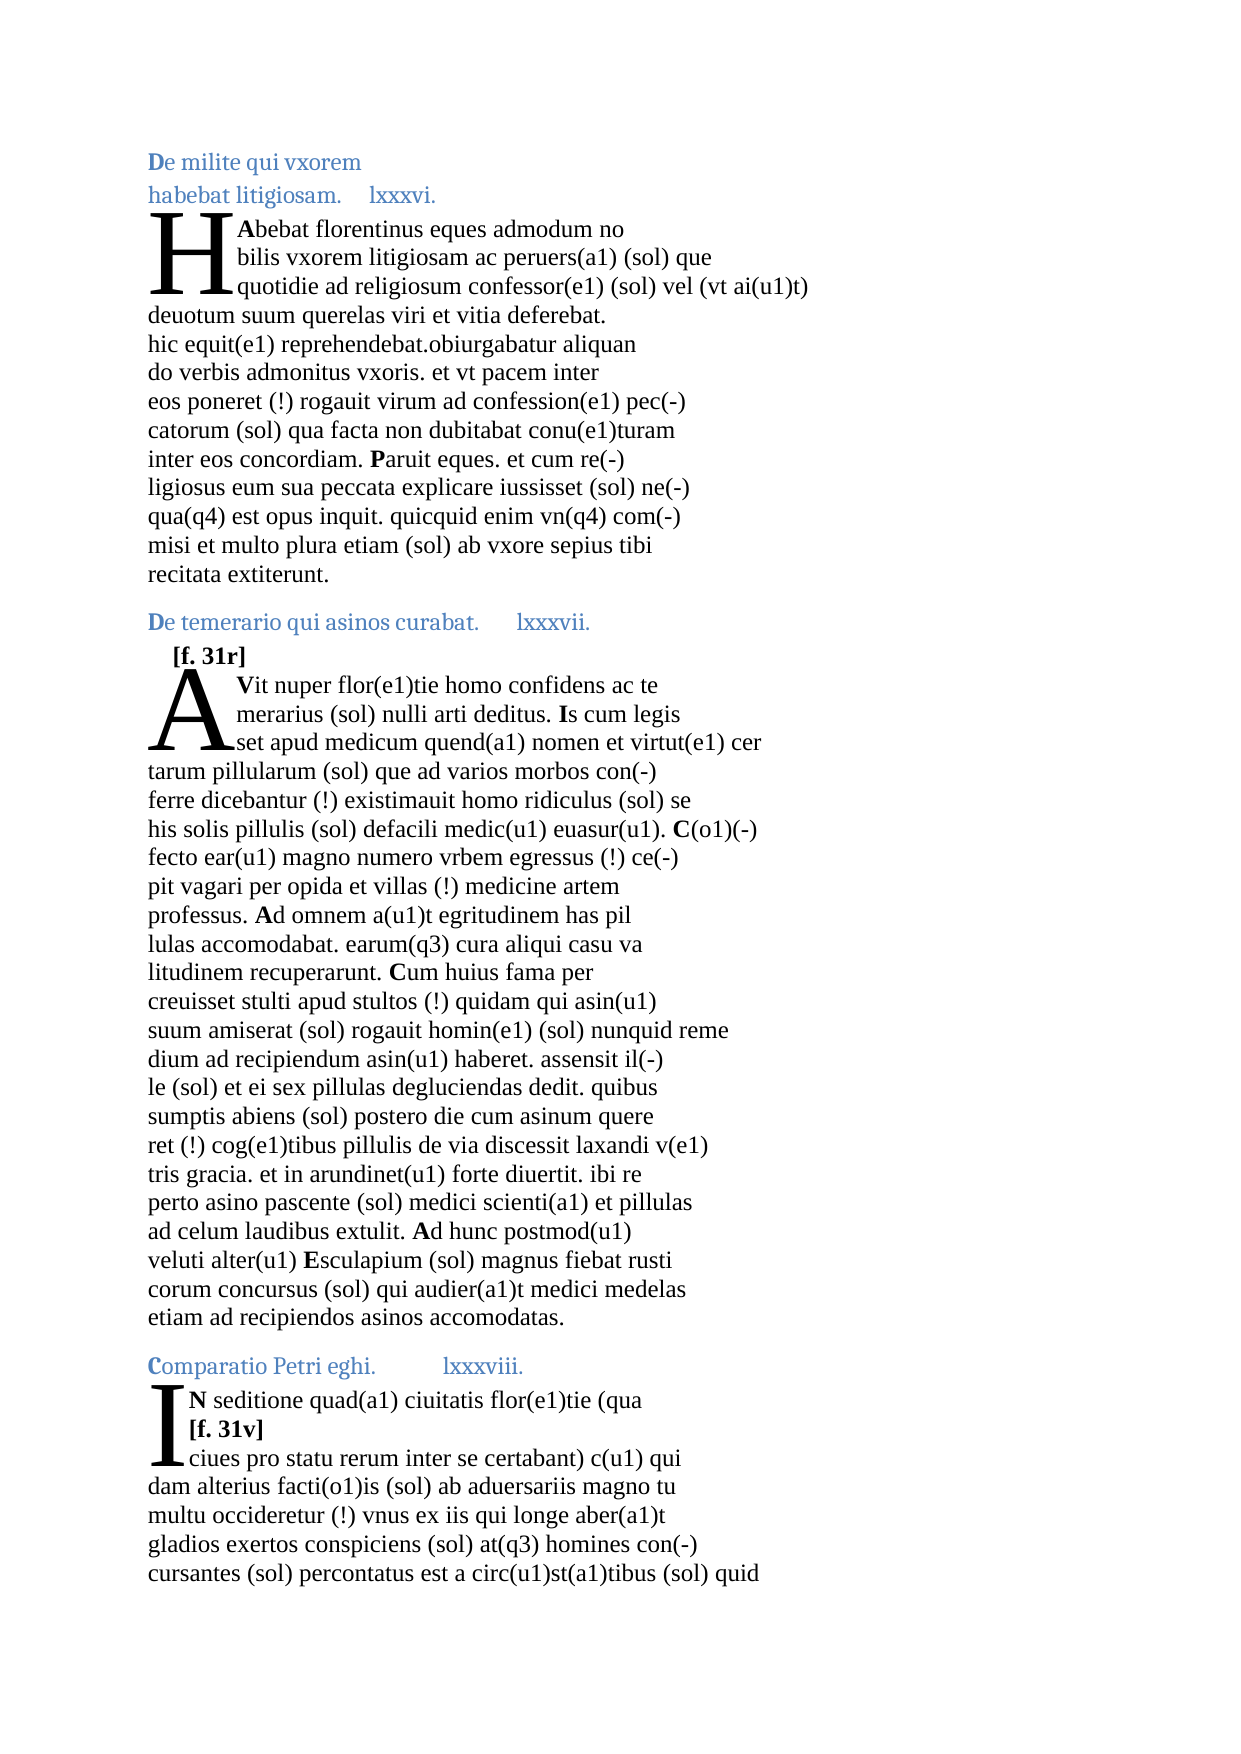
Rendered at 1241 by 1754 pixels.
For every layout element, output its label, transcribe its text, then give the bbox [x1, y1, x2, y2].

subtitle Comparatio Petri eghi. lxxxviii. [148, 1352, 1093, 1381]
text IN seditione quad(a1) ciuitatis flor(e1)tie (qua [f. 31v] ciues pro statu rerum inter se certabant) c(u1) qui dam alterius facti(o1)is (sol) ab aduersariis magno tu multu occideretur (!) vnus ex iis qui longe aber(a1)t gladios exertos conspiciens (sol) at(q3) homines con(-) cursantes (sol) percontatus est a circ(u1)st(a1)tibus (sol) quid [148, 1385, 1093, 1586]
text [f. 31r] [148, 641, 1093, 670]
subtitle De temerario qui asinos curabat. lxxxvii. [148, 608, 1093, 637]
subtitle De milite qui vxorem habebat litigiosam. lxxxvi. [148, 148, 1093, 209]
text AVit nuper flor(e1)tie homo confidens ac te merarius (sol) nulli arti deditus. Is cum legis set apud medicum quend(a1) nomen et virtut(e1) cer tarum pillularum (sol) que ad varios morbos con(-) ferre dicebantur (!) existimauit homo ridiculus (sol) se his solis pillulis (sol) defacili medic(u1) euasur(u1). C(o1)(-) fecto ear(u1) magno numero vrbem egressus (!) ce(-) pit vagari per opida et villas (!) medicine artem professus. Ad omnem a(u1)t egritudinem has pil lulas accomodabat. earum(q3) cura aliqui casu va litudinem recuperarunt. Cum huius fama per creuisset stulti apud stultos (!) quidam qui asin(u1) suum amiserat (sol) rogauit homin(e1) (sol) nunquid reme dium ad recipiendum asin(u1) haberet. assensit il(-) le (sol) et ei sex pillulas degluciendas dedit. quibus sumptis abiens (sol) postero die cum asinum quere ret (!) cog(e1)tibus pillulis de via discessit laxandi v(e1) tris gracia. et in arundinet(u1) forte diuertit. ibi re perto asino pascente (sol) medici scienti(a1) et pillulas ad celum laudibus extulit. Ad hunc postmod(u1) veluti alter(u1) Esculapium (sol) magnus fiebat rusti corum concursus (sol) qui audier(a1)t medici medelas etiam ad recipiendos asinos accomodatas. [148, 670, 1093, 1331]
text HAbebat florentinus eques admodum no bilis vxorem litigiosam ac peruers(a1) (sol) que quotidie ad religiosum confessor(e1) (sol) vel (vt ai(u1)t) deuotum suum querelas viri et vitia deferebat. hic equit(e1) reprehendebat.obiurgabatur aliquan do verbis admonitus vxoris. et vt pacem inter eos poneret (!) rogauit virum ad confession(e1) pec(-) catorum (sol) qua facta non dubitabat conu(e1)turam inter eos concordiam. Paruit eques. et cum re(-) ligiosus eum sua peccata explicare iussisset (sol) ne(-) qua(q4) est opus inquit. quicquid enim vn(q4) com(-) misi et multo plura etiam (sol) ab vxore sepius tibi recitata extiterunt. [148, 214, 1093, 587]
